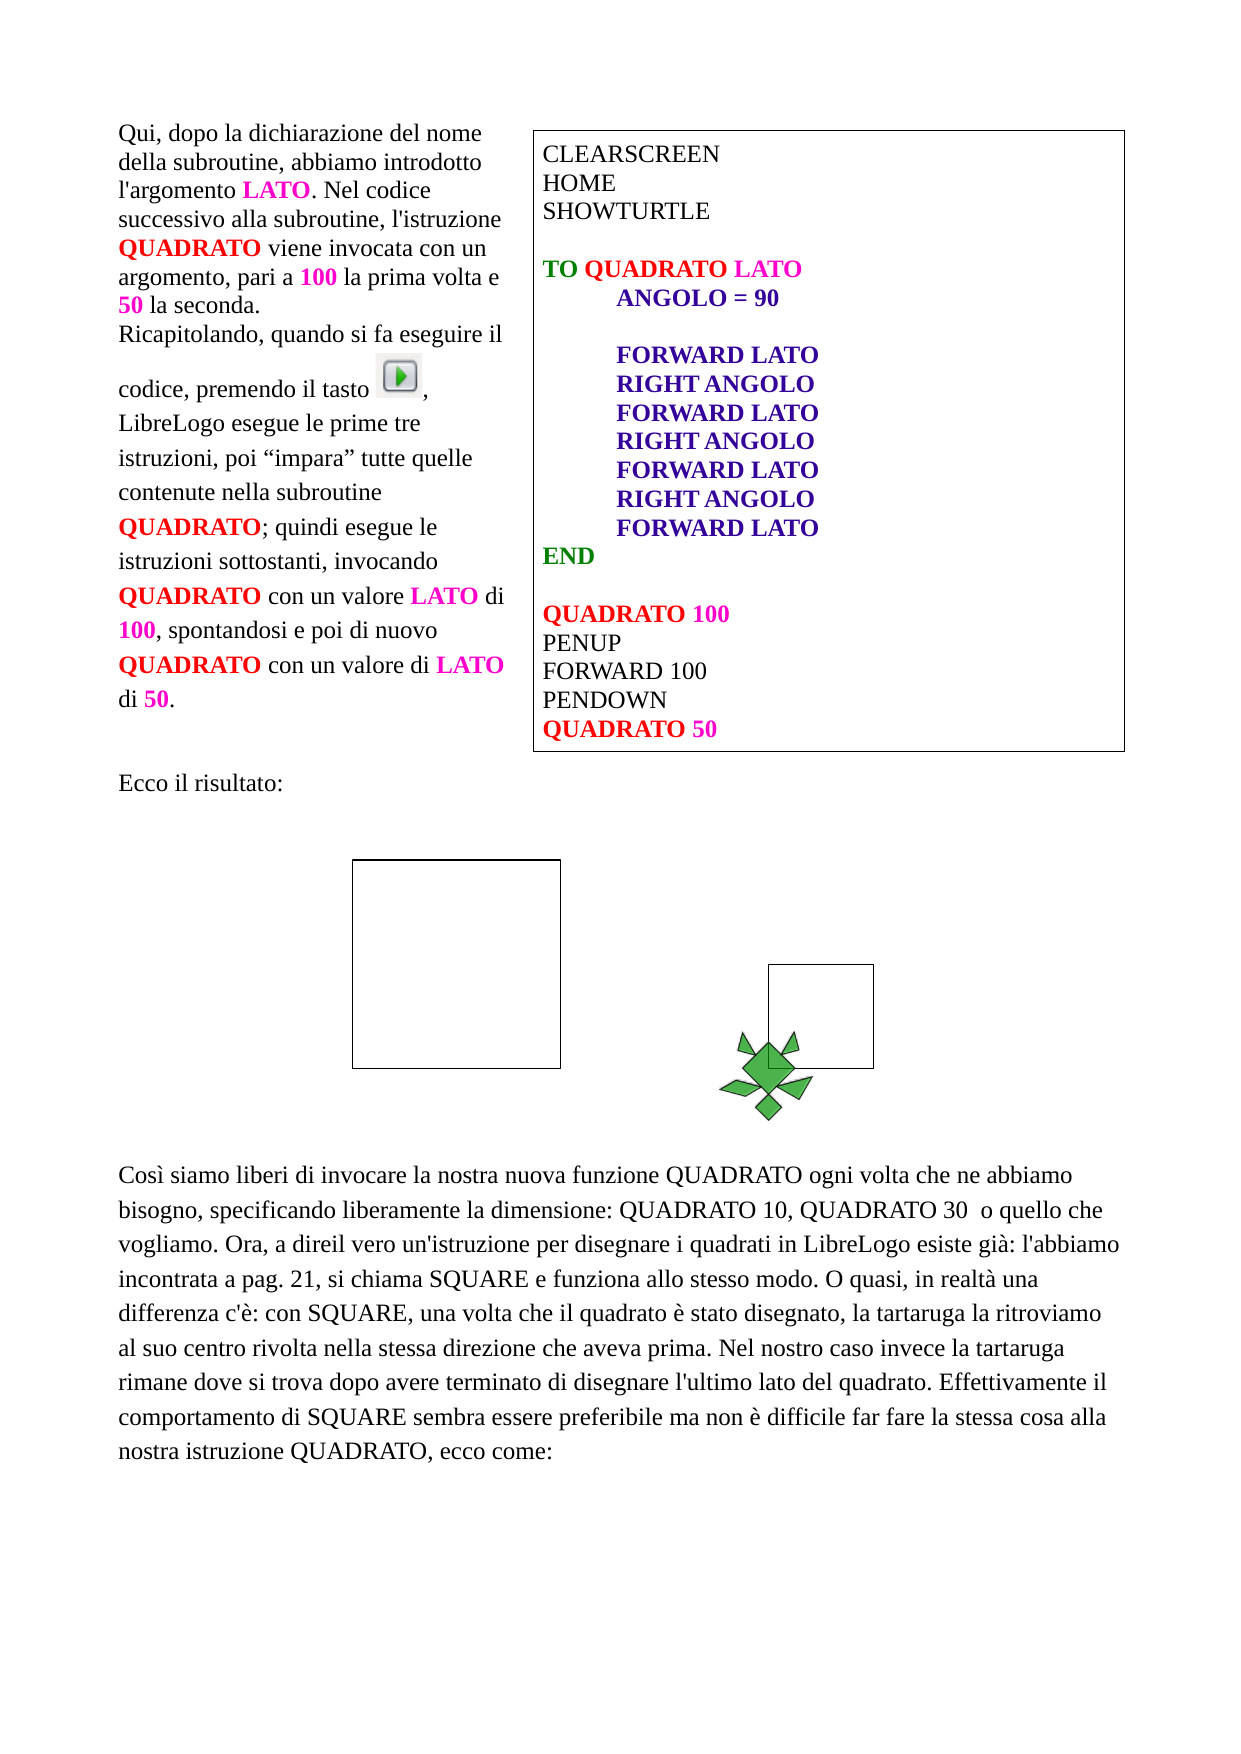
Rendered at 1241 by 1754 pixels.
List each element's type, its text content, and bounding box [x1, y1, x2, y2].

text HOME [542, 168, 1115, 196]
text FORWARD LATO [542, 455, 1115, 484]
text SHOWTURTLE [542, 196, 1115, 225]
text FORWARD LATO [542, 513, 1115, 541]
text Così siamo liberi di invocare la nostra nuova funzione QUADRATO ogni volta che ne abbiamo bisogno, specificando liberamente la dimensione: QUADRATO 10, QUADRATO 30 o quello che vogliamo. Ora, a direil vero un'istruzione per disegnare i quadrati in LibreLogo esiste già: l'abbiamo incontrata a pag. 21, si chiama SQUARE e funziona allo stesso modo. O quasi, in realtà una differenza c'è: con SQUARE, una volta che il quadrato è stato disegnato, la tartaruga la ritroviamo al suo centro rivolta nella stessa direzione che aveva prima. Nel nostro caso invece la tartaruga rimane dove si trova dopo avere terminato di disegnare l'ultimo lato del quadrato. Effettivamente il comportamento di SQUARE sembra essere preferibile ma non è difficile far fare la stessa cosa alla nostra istruzione QUADRATO, ecco come: [118, 1160, 1122, 1465]
picture [375, 353, 423, 398]
text Ricapitolando, quando si fa eseguire il codice, premendo il tasto , LibreLogo esegue le prime tre istruzioni, poi “impara” tutte quelle contenute nella subroutine QUADRATO; quindi esegue le istruzioni sottostanti, invocando QUADRATO con un valore LATO di 100, spontandosi e poi di nuovo QUADRATO con un valore di LATO di 50. [118, 319, 533, 713]
text CLEARSCREEN [542, 139, 1115, 168]
text Ecco il risultato: [118, 733, 1122, 797]
text FORWARD 100 [542, 656, 1115, 685]
text FORWARD LATO [542, 398, 1115, 426]
text RIGHT ANGOLO [542, 426, 1115, 455]
text TO QUADRATO LATO [542, 254, 1115, 283]
text RIGHT ANGOLO [542, 369, 1115, 398]
text END [542, 541, 1115, 570]
text FORWARD LATO [542, 340, 1115, 369]
text RIGHT ANGOLO [542, 484, 1115, 513]
text Qui, dopo la dichiarazione del nome della subroutine, abbiamo introdotto l'argomento LATO. Nel codice successivo alla subroutine, l'istruzione QUADRATO viene invocata con un argomento, pari a 100 la prima volta e 50 la seconda. [534, 131, 1124, 751]
text PENDOWN [542, 685, 1115, 714]
text PENUP [542, 628, 1115, 656]
text ANGOLO = 90 [542, 283, 1115, 311]
text QUADRATO 50 [542, 714, 1115, 743]
text QUADRATO 100 [542, 599, 1115, 628]
text Qui, dopo la dichiarazione del nome della subroutine, abbiamo introdotto l'argomento LATO. Nel codice successivo alla subroutine, l'istruzione QUADRATO viene invocata con un argomento, pari a 100 la prima volta e 50 la seconda. [118, 118, 1122, 319]
